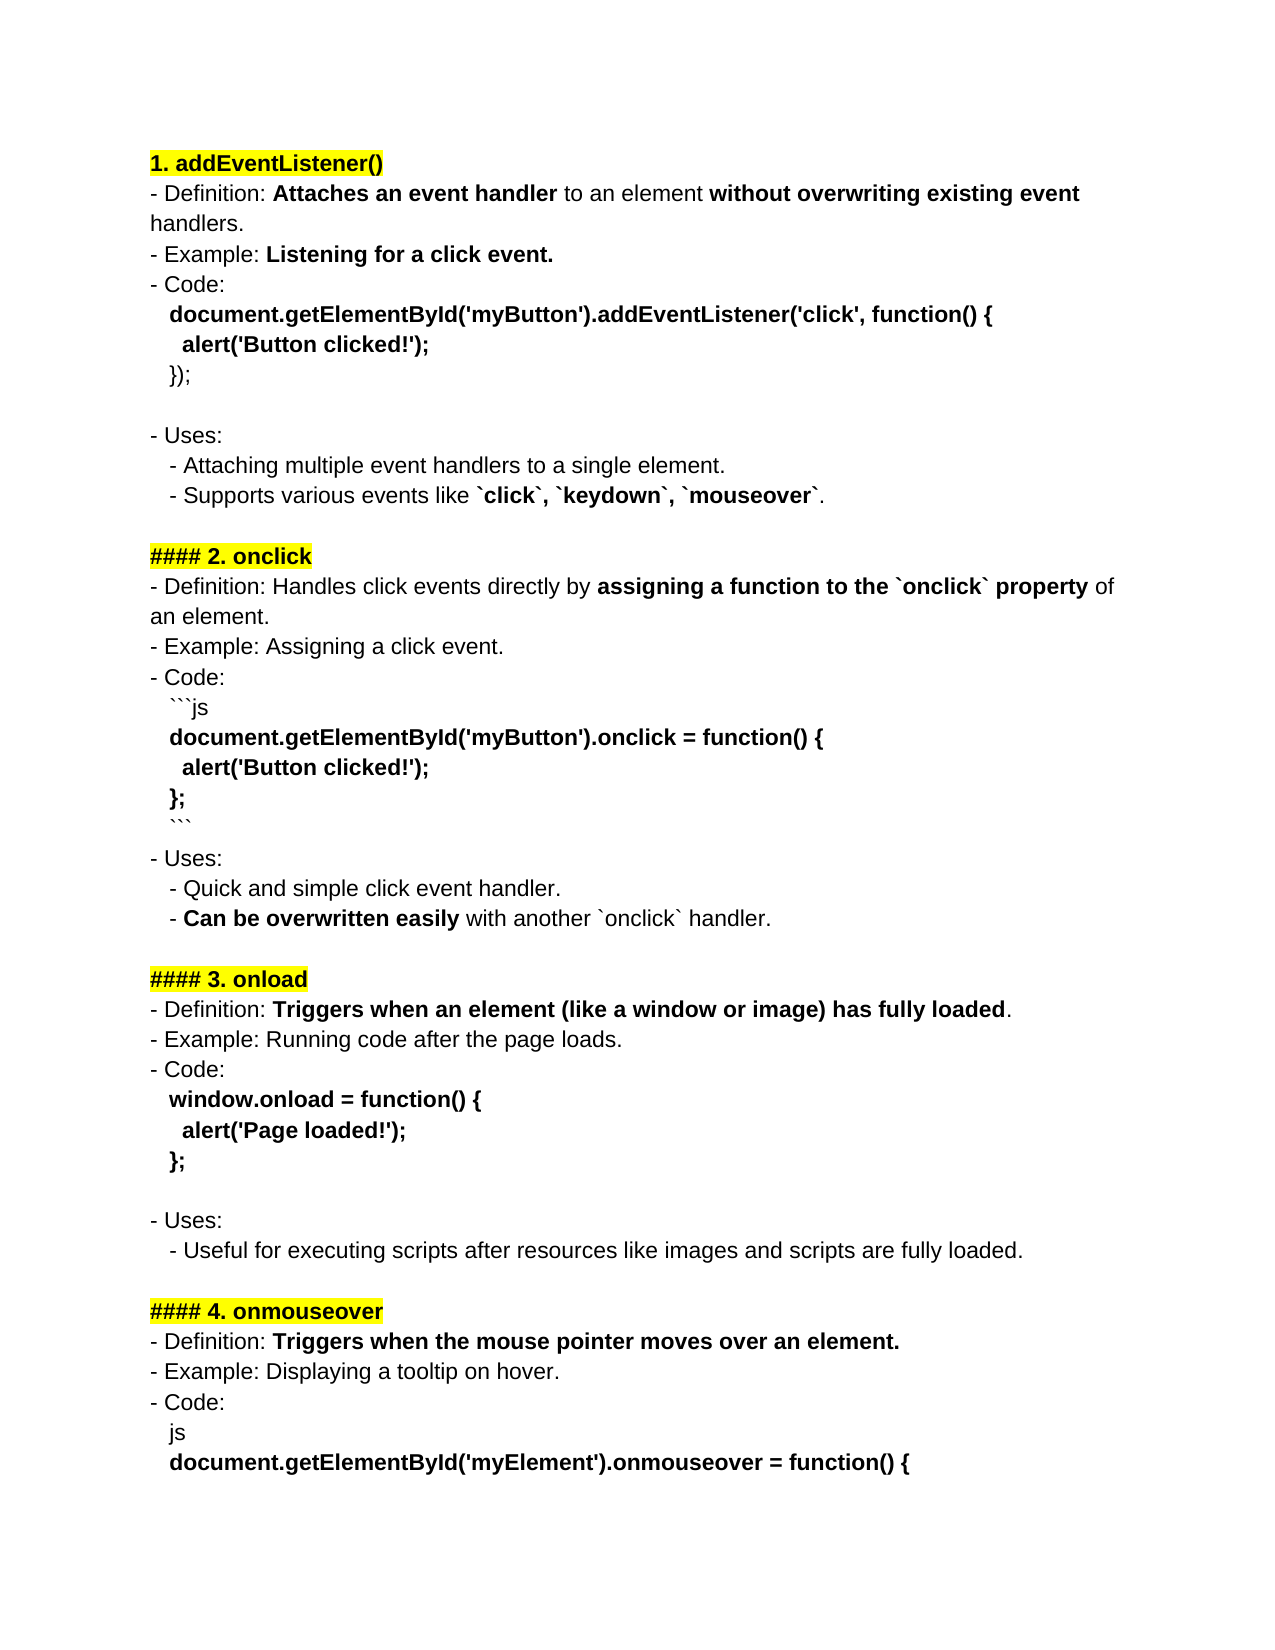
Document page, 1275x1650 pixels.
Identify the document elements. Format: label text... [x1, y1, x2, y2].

text - Uses: [150, 845, 1125, 871]
text - Supports various events like `click`, `keydown`, `mouseover`. [150, 482, 1125, 509]
text - Uses: [150, 422, 1125, 448]
text - Useful for executing scripts after resources like images and scripts are fully loaded. [150, 1237, 1125, 1264]
text - Code: [150, 271, 1125, 297]
text - Definition: Attaches an event handler to an element without overwriting existing event handlers. [150, 180, 1125, 237]
text document.getElementById('myElement').onmouseover = function() { [150, 1449, 1125, 1475]
text alert('Button clicked!'); [150, 331, 1125, 358]
text #### 2. onclick [150, 543, 1125, 569]
text window.onload = function() { [150, 1086, 1125, 1113]
text #### 3. onload [150, 966, 1125, 992]
text alert('Button clicked!'); [150, 754, 1125, 781]
text - Code: [150, 1388, 1125, 1415]
text - Can be overwritten easily with another `onclick` handler. [150, 905, 1125, 932]
text - Definition: Triggers when the mouse pointer moves over an element. [150, 1328, 1125, 1354]
text - Code: [150, 663, 1125, 690]
text - Example: Displaying a tooltip on hover. [150, 1358, 1125, 1385]
text - Quick and simple click event handler. [150, 875, 1125, 901]
text document.getElementById('myButton').addEventListener('click', function() { [150, 301, 1125, 327]
text alert('Page loaded!'); [150, 1117, 1125, 1143]
text ``` [150, 814, 1125, 841]
text }; [150, 784, 1125, 811]
text js [150, 1419, 1125, 1445]
text ```js [150, 694, 1125, 720]
text - Example: Listening for a click event. [150, 241, 1125, 267]
text 1. addEventListener() [150, 150, 1125, 176]
text - Definition: Handles click events directly by assigning a function to the `onclick` property of an element. [150, 573, 1125, 629]
text }); [150, 361, 1125, 388]
text - Definition: Triggers when an element (like a window or image) has fully loaded. [150, 996, 1125, 1022]
text document.getElementById('myButton').onclick = function() { [150, 724, 1125, 750]
text #### 4. onmouseover [150, 1298, 1125, 1324]
text }; [150, 1147, 1125, 1173]
text - Uses: [150, 1207, 1125, 1234]
text - Example: Assigning a click event. [150, 633, 1125, 660]
text - Code: [150, 1056, 1125, 1083]
text - Example: Running code after the page loads. [150, 1026, 1125, 1052]
text - Attaching multiple event handlers to a single element. [150, 452, 1125, 478]
